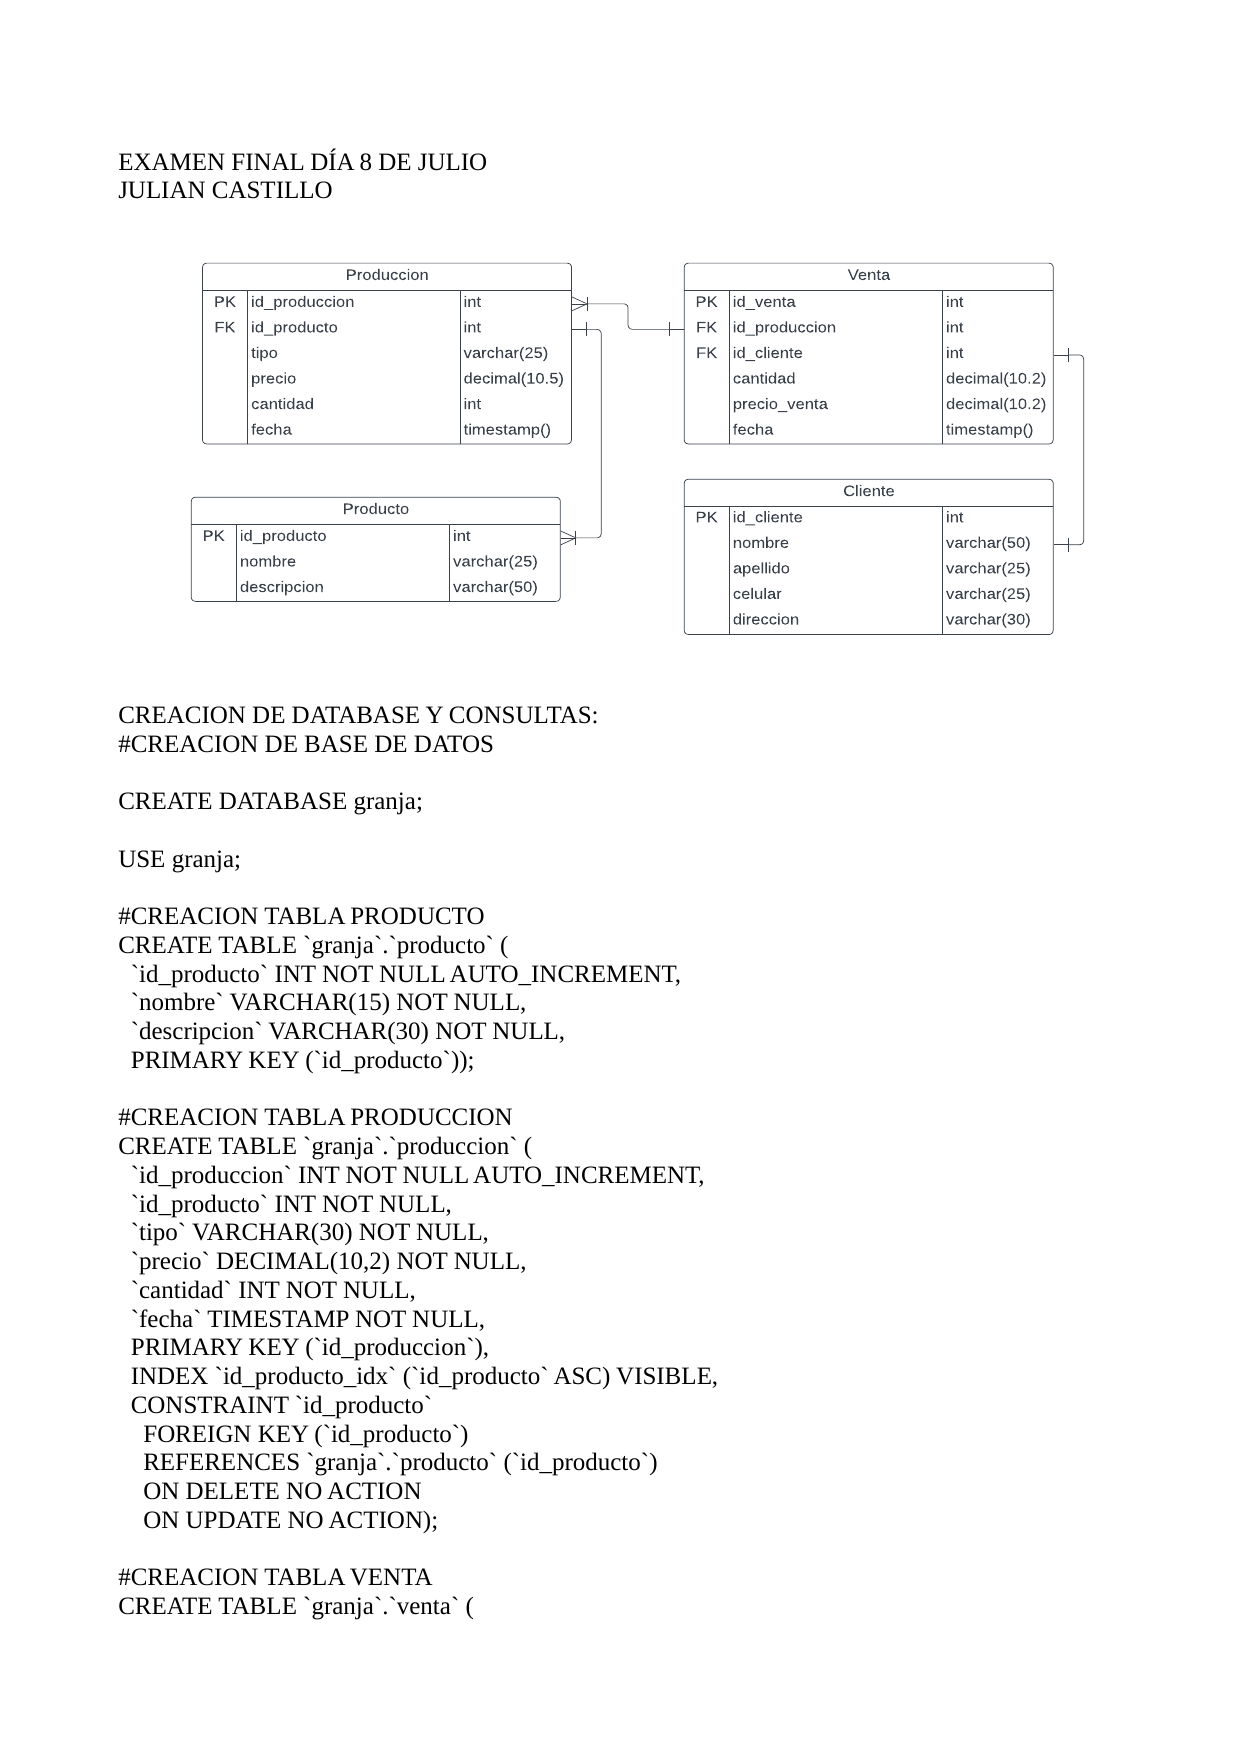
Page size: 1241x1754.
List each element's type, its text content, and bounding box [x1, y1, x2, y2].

text REFERENCES `granja`.`producto` (`id_producto`) [118, 1447, 1122, 1476]
text ON DELETE NO ACTION [118, 1476, 1122, 1505]
text PRIMARY KEY (`id_produccion`), [118, 1332, 1122, 1361]
text #CREACION DE BASE DE DATOS [118, 729, 1122, 757]
text CREATE TABLE `granja`.`producto` ( [118, 930, 1122, 959]
text JULIAN CASTILLO [118, 176, 1122, 204]
text FOREIGN KEY (`id_producto`) [118, 1419, 1122, 1447]
text `descripcion` VARCHAR(30) NOT NULL, [118, 1016, 1122, 1045]
text `fecha` TIMESTAMP NOT NULL, [118, 1304, 1122, 1332]
text `tipo` VARCHAR(30) NOT NULL, [118, 1217, 1122, 1246]
text #CREACION TABLA PRODUCCION [118, 1102, 1122, 1131]
text CREACION DE DATABASE Y CONSULTAS: [118, 700, 1122, 729]
text CREATE DATABASE granja; [118, 786, 1122, 815]
text `precio` DECIMAL(10,2) NOT NULL, [118, 1246, 1122, 1275]
text PRIMARY KEY (`id_producto`)); [118, 1045, 1122, 1074]
text `id_produccion` INT NOT NULL AUTO_INCREMENT, [118, 1160, 1122, 1189]
text `id_producto` INT NOT NULL AUTO_INCREMENT, [118, 959, 1122, 987]
text USE granja; [118, 844, 1122, 872]
text #CREACION TABLA PRODUCTO [118, 901, 1122, 930]
text CREATE TABLE `granja`.`venta` ( [118, 1591, 1122, 1620]
text INDEX `id_producto_idx` (`id_producto` ASC) VISIBLE, [118, 1361, 1122, 1390]
text `nombre` VARCHAR(15) NOT NULL, [118, 987, 1122, 1016]
text `cantidad` INT NOT NULL, [118, 1275, 1122, 1304]
text ON UPDATE NO ACTION); [118, 1505, 1122, 1534]
text CREATE TABLE `granja`.`produccion` ( [118, 1131, 1122, 1160]
text EXAMEN FINAL DÍA 8 DE JULIO [118, 147, 1122, 176]
text #CREACION TABLA VENTA [118, 1562, 1122, 1591]
text `id_producto` INT NOT NULL, [118, 1189, 1122, 1217]
text CONSTRAINT `id_producto` [118, 1390, 1122, 1419]
